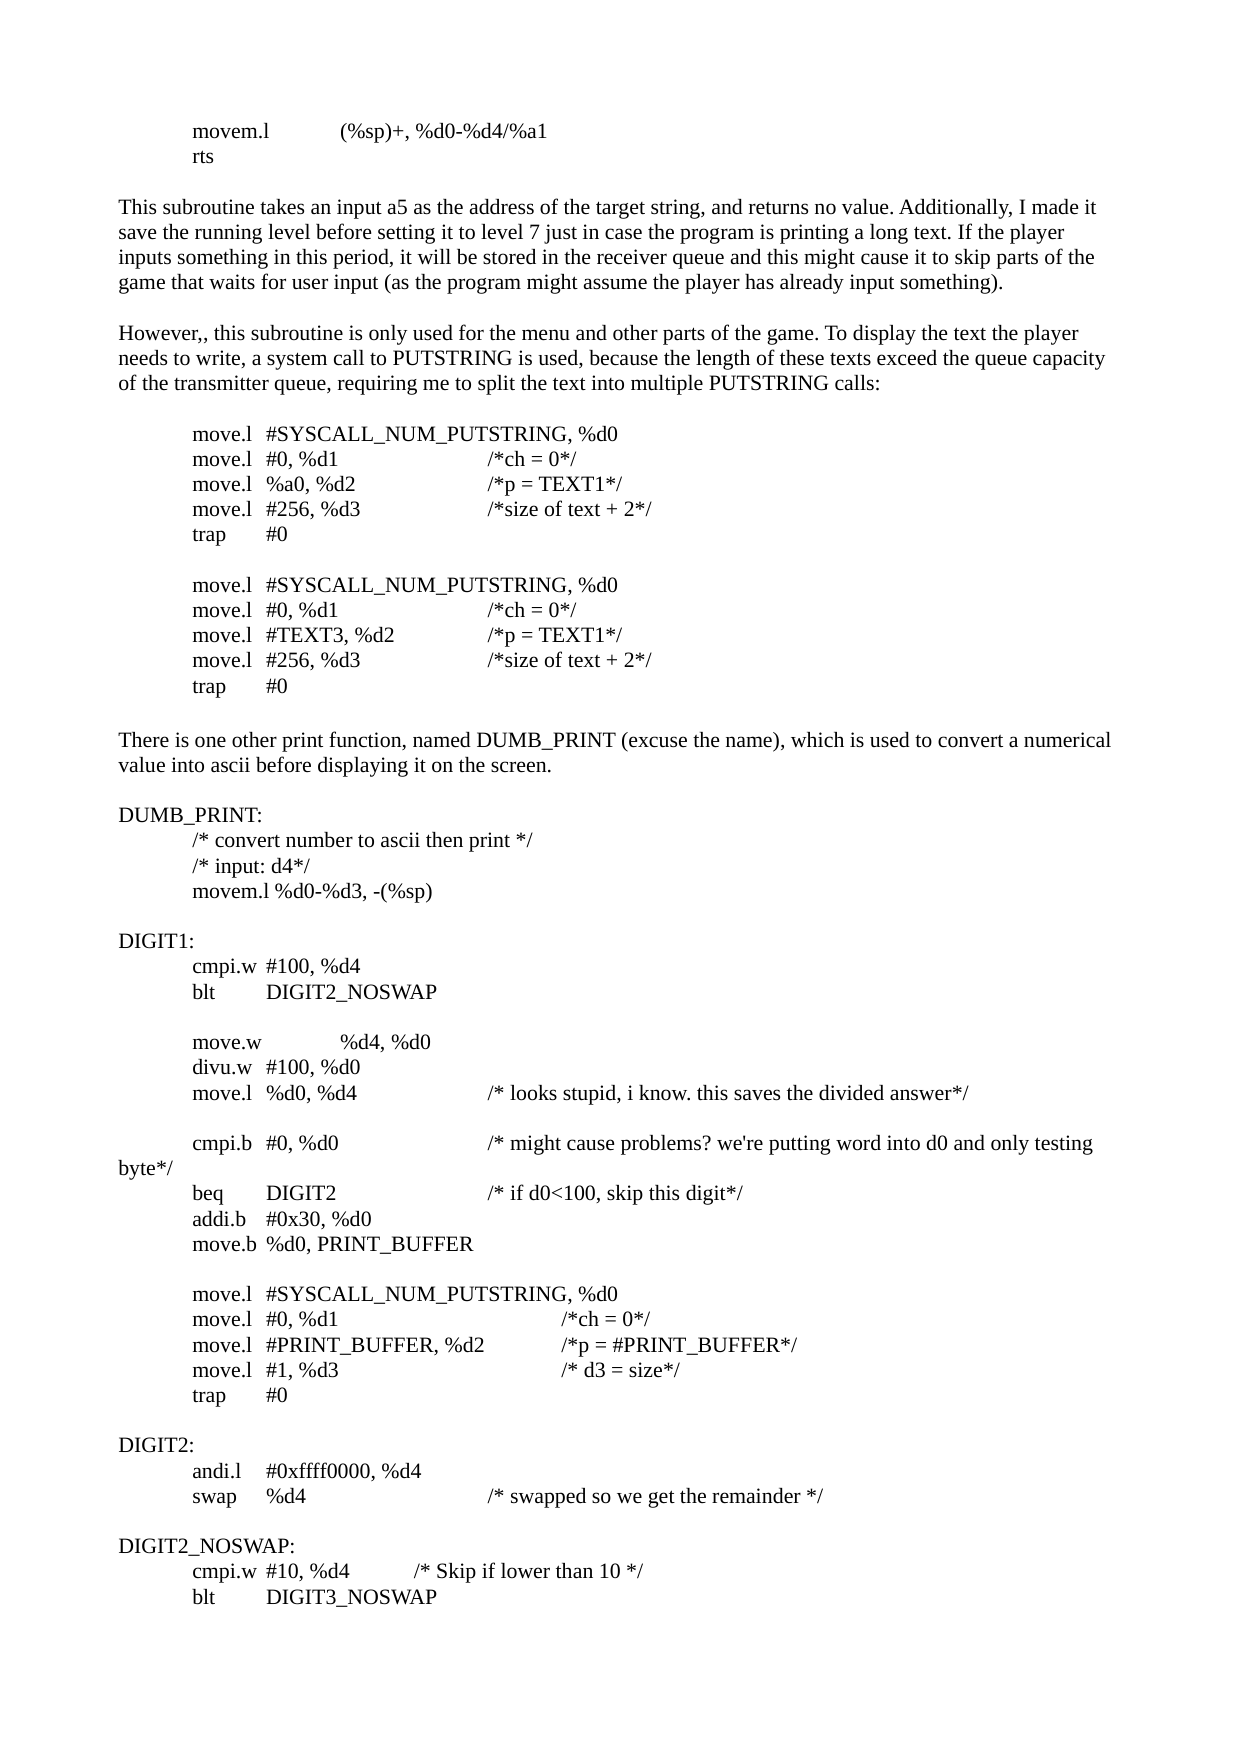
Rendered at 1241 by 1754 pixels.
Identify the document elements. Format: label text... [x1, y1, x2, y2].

text blt DIGIT2_NOSWAP [118, 979, 1122, 1004]
text cmpi.w #10, %d4 /* Skip if lower than 10 */ [118, 1558, 1122, 1584]
text movem.l (%sp)+, %d0-%d4/%a1 [118, 118, 1122, 143]
text /* input: d4*/ [118, 853, 1122, 878]
text divu.w #100, %d0 [118, 1054, 1122, 1079]
text DUMB_PRINT: [118, 802, 1122, 827]
text beq DIGIT2 /* if d0<100, skip this digit*/ [118, 1180, 1122, 1206]
text blt DIGIT3_NOSWAP [118, 1584, 1122, 1609]
text addi.b #0x30, %d0 [118, 1206, 1122, 1231]
text rts [118, 143, 1122, 168]
text move.l #256, %d3 /*size of text + 2*/ [118, 647, 1122, 673]
text DIGIT1: [118, 928, 1122, 953]
text DIGIT2_NOSWAP: [118, 1533, 1122, 1558]
text movem.l %d0-%d3, -(%sp) [118, 878, 1122, 903]
text trap #0 [118, 521, 1122, 547]
text move.l #PRINT_BUFFER, %d2 /*p = #PRINT_BUFFER*/ [118, 1332, 1122, 1357]
text move.l #TEXT3, %d2 /*p = TEXT1*/ [118, 622, 1122, 647]
text move.l #1, %d3 /* d3 = size*/ [118, 1357, 1122, 1382]
text move.b %d0, PRINT_BUFFER [118, 1231, 1122, 1256]
text /* convert number to ascii then print */ [118, 827, 1122, 853]
text However,, this subroutine is only used for the menu and other parts of the game. To display the text the player needs to write, a system call to PUTSTRING is used, because the length of these texts exceed the queue capacity of the transmitter queue, requiring me to split the text into multiple PUTSTRING calls: [118, 320, 1122, 395]
text swap %d4 /* swapped so we get the remainder */ [118, 1483, 1122, 1508]
text move.l #SYSCALL_NUM_PUTSTRING, %d0 [118, 1281, 1122, 1306]
text move.l #SYSCALL_NUM_PUTSTRING, %d0 [118, 572, 1122, 597]
text move.l #256, %d3 /*size of text + 2*/ [118, 496, 1122, 521]
text move.l #0, %d1 /*ch = 0*/ [118, 597, 1122, 622]
text cmpi.w #100, %d4 [118, 953, 1122, 979]
text move.w %d4, %d0 [118, 1029, 1122, 1054]
text move.l %a0, %d2 /*p = TEXT1*/ [118, 471, 1122, 496]
text DIGIT2: [118, 1432, 1122, 1458]
text cmpi.b #0, %d0 /* might cause problems? we're putting word into d0 and only testing byte*/ [118, 1130, 1122, 1180]
text move.l #0, %d1 /*ch = 0*/ [118, 1306, 1122, 1332]
text trap #0 [118, 1382, 1122, 1407]
text andi.l #0xffff0000, %d4 [118, 1458, 1122, 1483]
text trap #0 [118, 673, 1122, 698]
text This subroutine takes an input a5 as the address of the target string, and returns no value. Additionally, I made it save the running level before setting it to level 7 just in case the program is printing a long text. If the player inputs something in this period, it will be stored in the receiver queue and this might cause it to skip parts of the game that waits for user input (as the program might assume the player has already input something). [118, 194, 1122, 294]
text move.l #0, %d1 /*ch = 0*/ [118, 446, 1122, 471]
text move.l %d0, %d4 /* looks stupid, i know. this saves the divided answer*/ [118, 1079, 1122, 1105]
text There is one other print function, named DUMB_PRINT (excuse the name), which is used to convert a numerical value into ascii before displaying it on the screen. [118, 727, 1122, 777]
text move.l #SYSCALL_NUM_PUTSTRING, %d0 [118, 421, 1122, 446]
